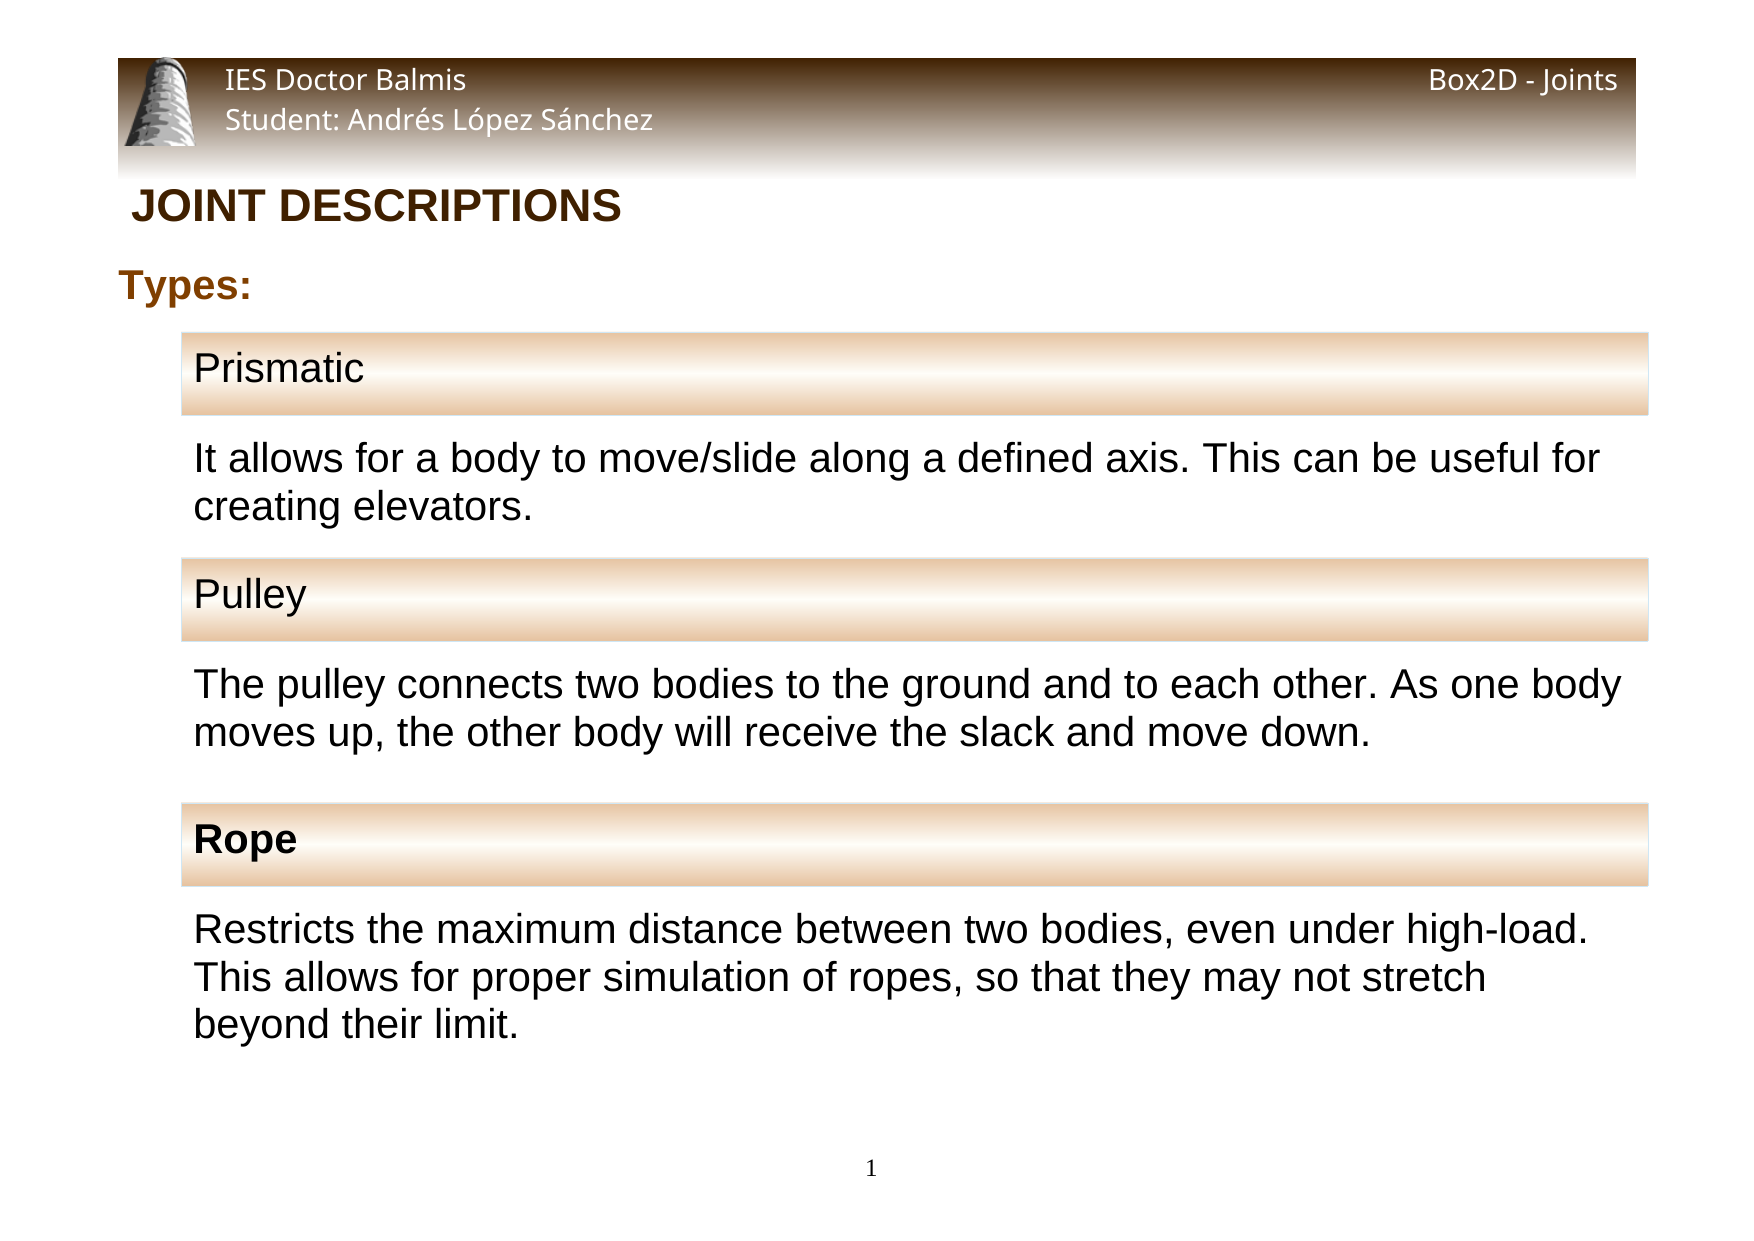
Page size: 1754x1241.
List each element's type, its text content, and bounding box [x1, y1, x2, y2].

list EXAMPLE [184, 334, 1645, 413]
text Any Question? [184, 560, 1645, 639]
subtitle JOINT DESCRIPTIONS [118, 178, 1636, 231]
text The pulley connects two bodies to the ground and to each other. As one body moves up, the other body will receive the slack and move down. [193, 659, 1636, 755]
text Types: [118, 260, 1636, 308]
text Restricts the maximum distance between two bodies, even under high-load. This allows for proper simulation of ropes, so that they may not stretch beyond their limit. [193, 904, 1636, 1048]
text Rope [182, 804, 1648, 886]
text It allows for a body to move/slide along a defined axis. This can be useful for creating elevators. [118, 433, 1636, 558]
picture [121, 57, 202, 146]
